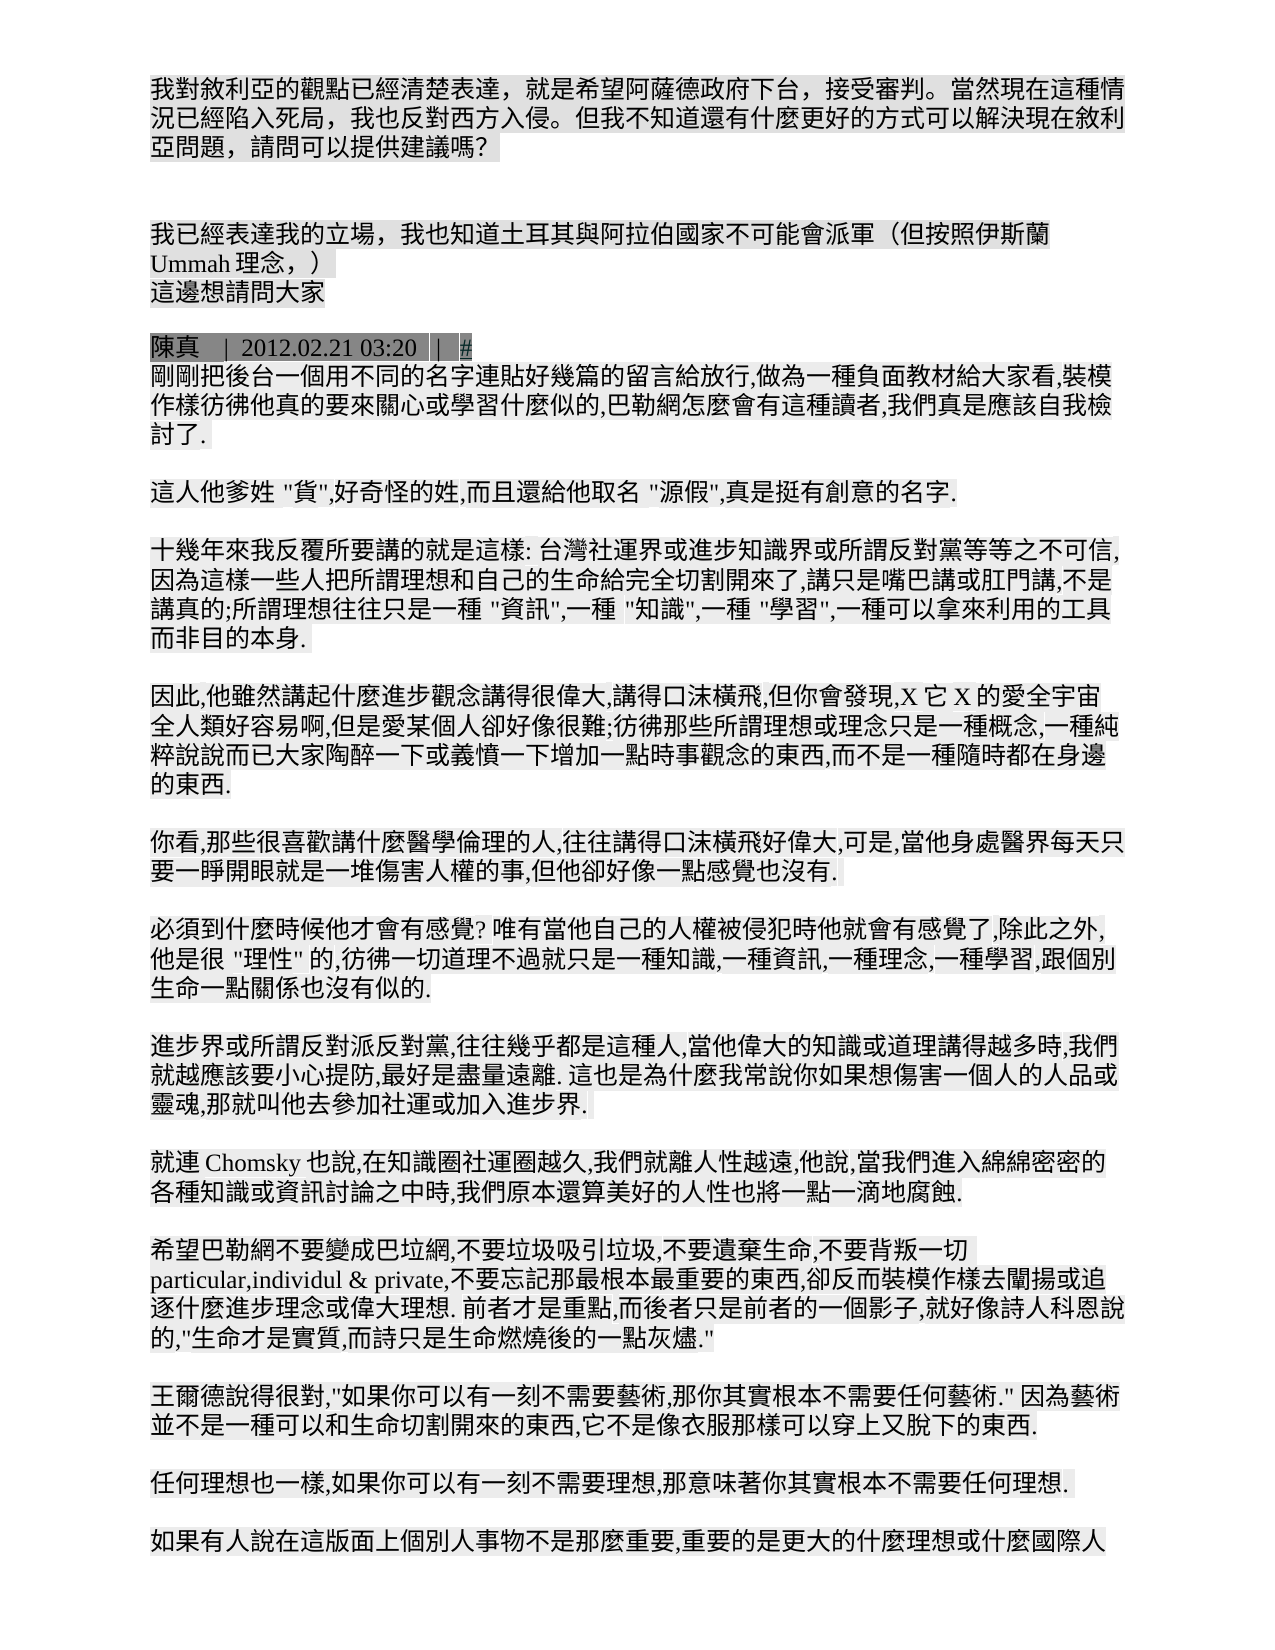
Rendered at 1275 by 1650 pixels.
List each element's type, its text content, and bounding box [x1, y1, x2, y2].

text 我已經將在原部落格的引用文章刪除。我承認是有情緒在其中，因為我沒想到只是因為我ㄧ句「這轉載文章是居心不良，所述並非事實，會不會太超過了些？」就遭到版主的砲轟。 當然我也不認為我的中東知識有多好，所以才會來Exeter學習。周先生張貼的連結，其中ㄧ篇文章已經看過，如經濟學人那篇。我當然知道現在敘利亞情況沒有那麼單純。但是去年三月到四月這段期間，確實是人民走向街頭，主要呼籲政府改革，情勢ㄧ直到七月才開始惡化，越來越多叛逃部隊出現。若政府真正落實改革計畫，如像摩洛哥王室下放ㄧ定的權力，或許不會有這種情況。再者，我的觀點不是我獨創，牛津大學Tariq Ramdan也是同個立場。 http://www.youtube.com/watch?v=LoWh_v7Fy20 連結是牛津大學Tariq Ramdan去年底在美國穆斯林的演說。（也許有人會強力批判 anyway） 我對敘利亞的觀點已經清楚表達，就是希望阿薩德政府下台，接受審判。當然現在這種情況已經陷入死局，我也反對西方入侵。但我不知道還有什麼更好的方式可以解決現在敘利亞問題，請問可以提供建議嗎？ 我已經表達我的立場，我也知道土耳其與阿拉伯國家不可能會派軍（但按照伊斯蘭Ummah理念，） 這邊想請問大家 [150, 75, 1125, 308]
text 剛剛把後台一個用不同的名字連貼好幾篇的留言給放行,做為一種負面教材給大家看,裝模作樣彷彿他真的要來關心或學習什麼似的,巴勒網怎麼會有這種讀者,我們真是應該自我檢討了. 這人他爹姓 "貨",好奇怪的姓,而且還給他取名 "源假",真是挺有創意的名字. 十幾年來我反覆所要講的就是這樣: 台灣社運界或進步知識界或所謂反對黨等等之不可信,因為這樣一些人把所謂理想和自己的生命給完全切割開來了,講只是嘴巴講或肛門講,不是講真的;所謂理想往往只是一種 "資訊",一種 "知識",一種 "學習",一種可以拿來利用的工具而非目的本身. 因此,他雖然講起什麼進步觀念講得很偉大,講得口沫橫飛,但你會發現,X它X的愛全宇宙全人類好容易啊,但是愛某個人卻好像很難;彷彿那些所謂理想或理念只是一種概念,一種純粹說說而已大家陶醉一下或義憤一下增加一點時事觀念的東西,而不是一種隨時都在身邊的東西. 你看,那些很喜歡講什麼醫學倫理的人,往往講得口沫橫飛好偉大,可是,當他身處醫界每天只要一睜開眼就是一堆傷害人權的事,但他卻好像一點感覺也沒有. 必須到什麼時候他才會有感覺? 唯有當他自己的人權被侵犯時他就會有感覺了,除此之外,他是很 "理性" 的,彷彿一切道理不過就只是一種知識,一種資訊,一種理念,一種學習,跟個別生命一點關係也沒有似的. 進步界或所謂反對派反對黨,往往幾乎都是這種人,當他偉大的知識或道理講得越多時,我們就越應該要小心提防,最好是盡量遠離. 這也是為什麼我常說你如果想傷害一個人的人品或靈魂,那就叫他去參加社運或加入進步界. 就連Chomsky也說,在知識圈社運圈越久,我們就離人性越遠,他說,當我們進入綿綿密密的各種知識或資訊討論之中時,我們原本還算美好的人性也將一點一滴地腐蝕. 希望巴勒網不要變成巴垃網,不要垃圾吸引垃圾,不要遺棄生命,不要背叛一切 particular,individul & private,不要忘記那最根本最重要的東西,卻反而裝模作樣去闡揚或追逐什麼進步理念或偉大理想. 前者才是重點,而後者只是前者的一個影子,就好像詩人科恩說的,"生命才是實質,而詩只是生命燃燒後的一點灰燼." 王爾德說得很對,"如果你可以有一刻不需要藝術,那你其實根本不需要任何藝術." 因為藝術並不是一種可以和生命切割開來的東西,它不是像衣服那樣可以穿上又脫下的東西. 任何理想也一樣,如果你可以有一刻不需要理想,那意味著你其實根本不需要任何理想. 如果有人說在這版面上個別人事物不是那麼重要,重要的是更大的什麼理想或什麼國際人 [150, 362, 1125, 1556]
text 陳真 | 2012.02.21 03:20 | # [150, 333, 1125, 362]
